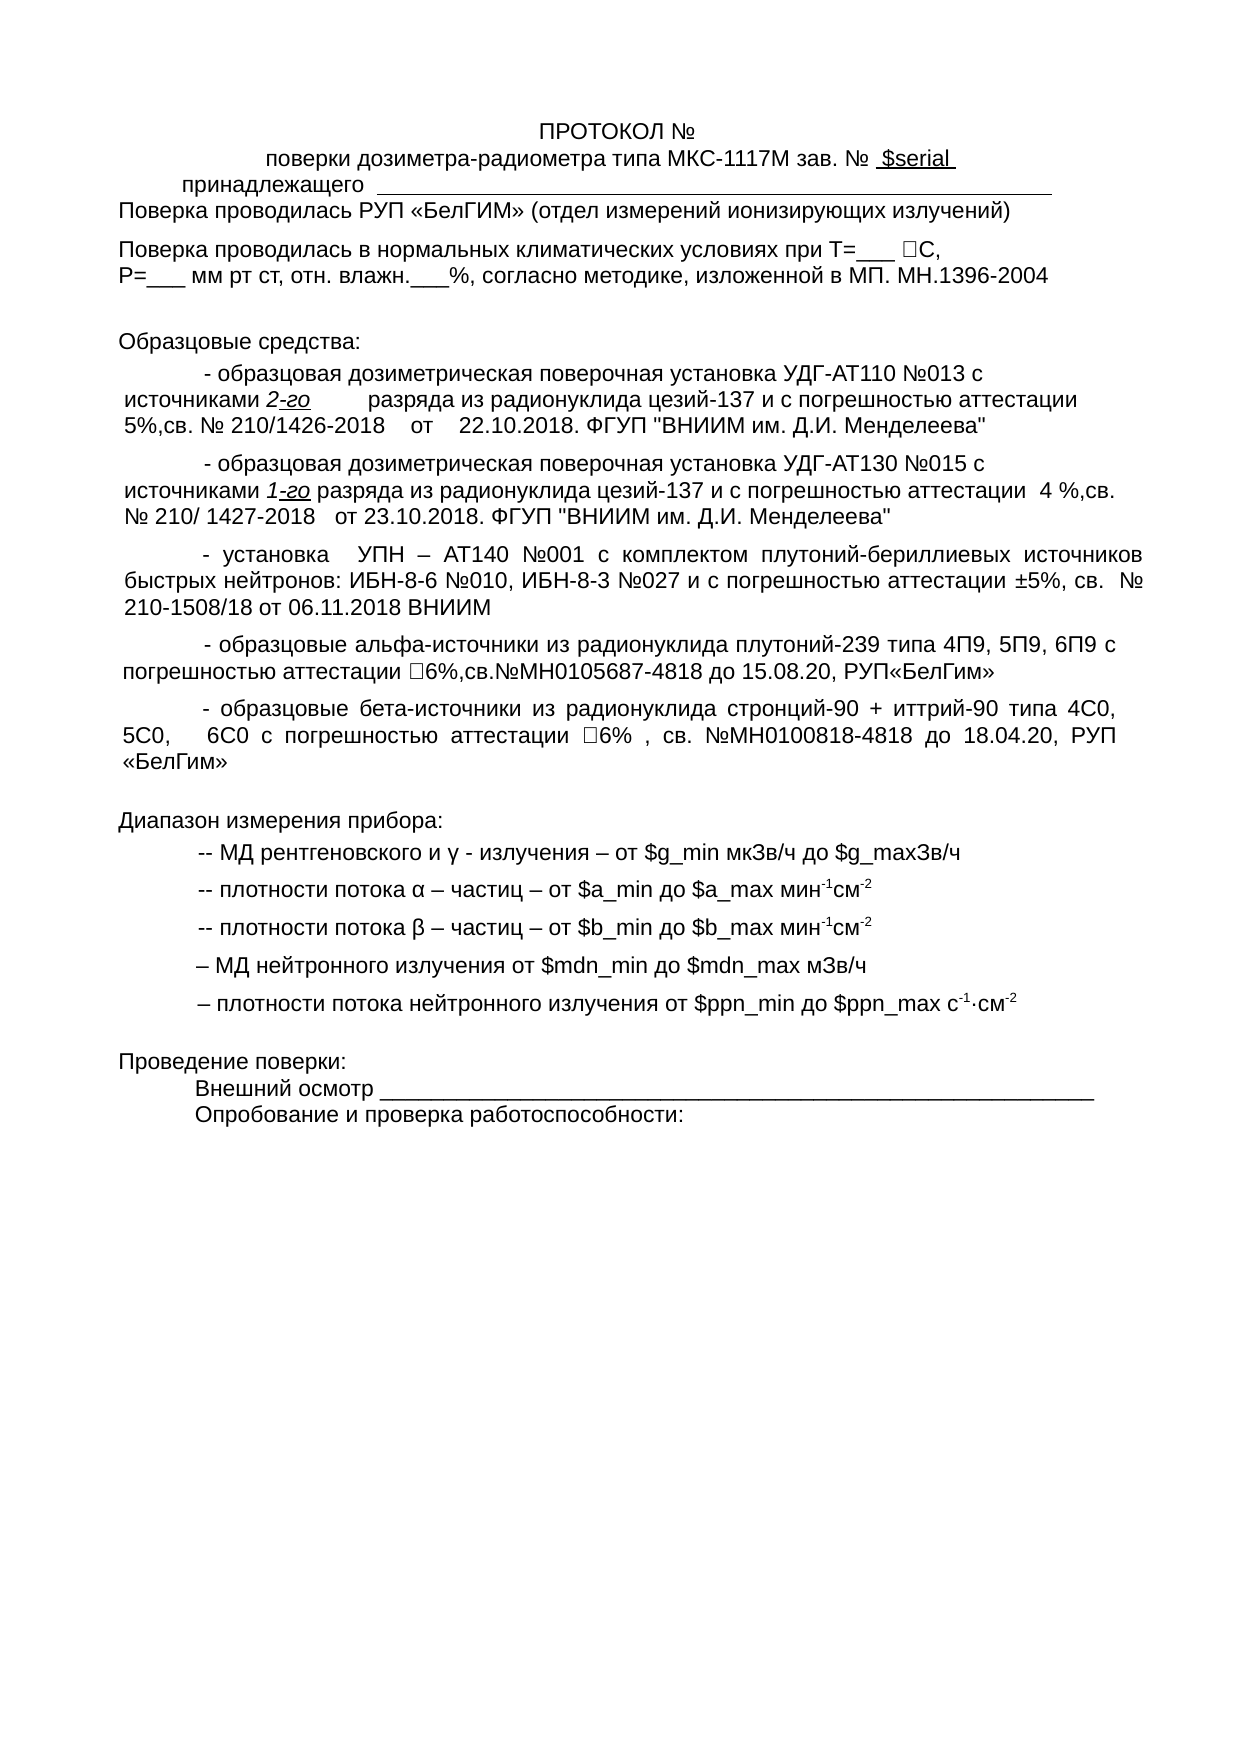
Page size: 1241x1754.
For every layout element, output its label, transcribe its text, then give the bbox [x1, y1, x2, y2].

table_header -- плотности потока β – частиц – от $b_min до $b_max мин-1см-2 [118, 909, 1122, 946]
text принадлежащего . . [118, 171, 1122, 197]
table_header -- МД рентгеновского и γ - излучения – от $g_min мкЗв/ч до $g_maxЗв/ч [118, 833, 1122, 871]
text Образцовые средства: [118, 328, 1122, 354]
text Опробование и проверка работоспособности: [118, 1101, 1122, 1127]
table_header - образцовая дозиметрическая поверочная установка УДГ-АТ130 №015 с источниками 1-го разряда из радионуклида цезий-137 и с погрешностью аттестации 4 %,св. № 210/ 1427-2018 от 23.10.2018. ФГУП "ВНИИМ им. Д.И. Менделеева" [118, 445, 1122, 535]
text Диапазон измерения прибора: [118, 807, 1149, 833]
text ПРОТОКОЛ № [118, 118, 1122, 144]
table_header - образцовые альфа-источники из радионуклида плутоний-239 типа 4П9, 5П9, 6П9 с погрешностью аттестации 6%,св.№МН0105687-4818 до 15.08.20, РУП«БелГим» [118, 626, 1122, 690]
table_header – МД нейтронного излучения от $mdn_min до $mdn_max мЗв/ч [118, 946, 1122, 984]
table_header -- плотности потока α – частиц – от $a_min до $a_max мин-1см-2 [118, 871, 1122, 908]
table_header - образцовая дозиметрическая поверочная установка УДГ-АТ110 №013 с источниками 2-го разряда из радионуклида цезий-137 и с погрешностью аттестации 5%,св. № 210/1426-2018 от 22.10.2018. ФГУП "ВНИИМ им. Д.И. Менделеева" [118, 354, 1122, 444]
table_header - образцовые бета-источники из радионуклида стронций-90 + иттрий-90 типа 4С0, 5С0, 6С0 с погрешностью аттестации 6% , св. №МН0100818-4818 до 18.04.20, РУП «БелГим» [118, 690, 1122, 780]
text поверки дозиметра-радиометра типа МКС-1117М зав. № $serial . [118, 144, 1122, 171]
text Поверка проводилась РУП «БелГИМ» (отдел измерений ионизирующих излучений) [118, 197, 1122, 223]
text Проведение поверки: [118, 1048, 1122, 1075]
text Внешний осмотр ________________________________________________________ [118, 1075, 1122, 1101]
table_header – плотности потока нейтронного излучения от $ppn_min до $ppn_max с-1·см-2 [118, 984, 1122, 1022]
text Р=___ мм рт ст, отн. влажн.___%, согласно методике, изложенной в МП. МН.1396-2004 [118, 262, 1122, 289]
text Поверка проводилась в нормальных климатических условиях при Т=___ С, [118, 236, 1122, 262]
table_header - установка(6)УПН – АТ140 №001 с комплектом плутоний-бериллиевых источников быстрых нейтронов: ИБН-8-6 №010, ИБН-8-3 №027 и с погрешностью аттестации ±5%, св. № 210-1508/18 от 06.11.2018 ВНИИМ [118, 535, 1122, 626]
